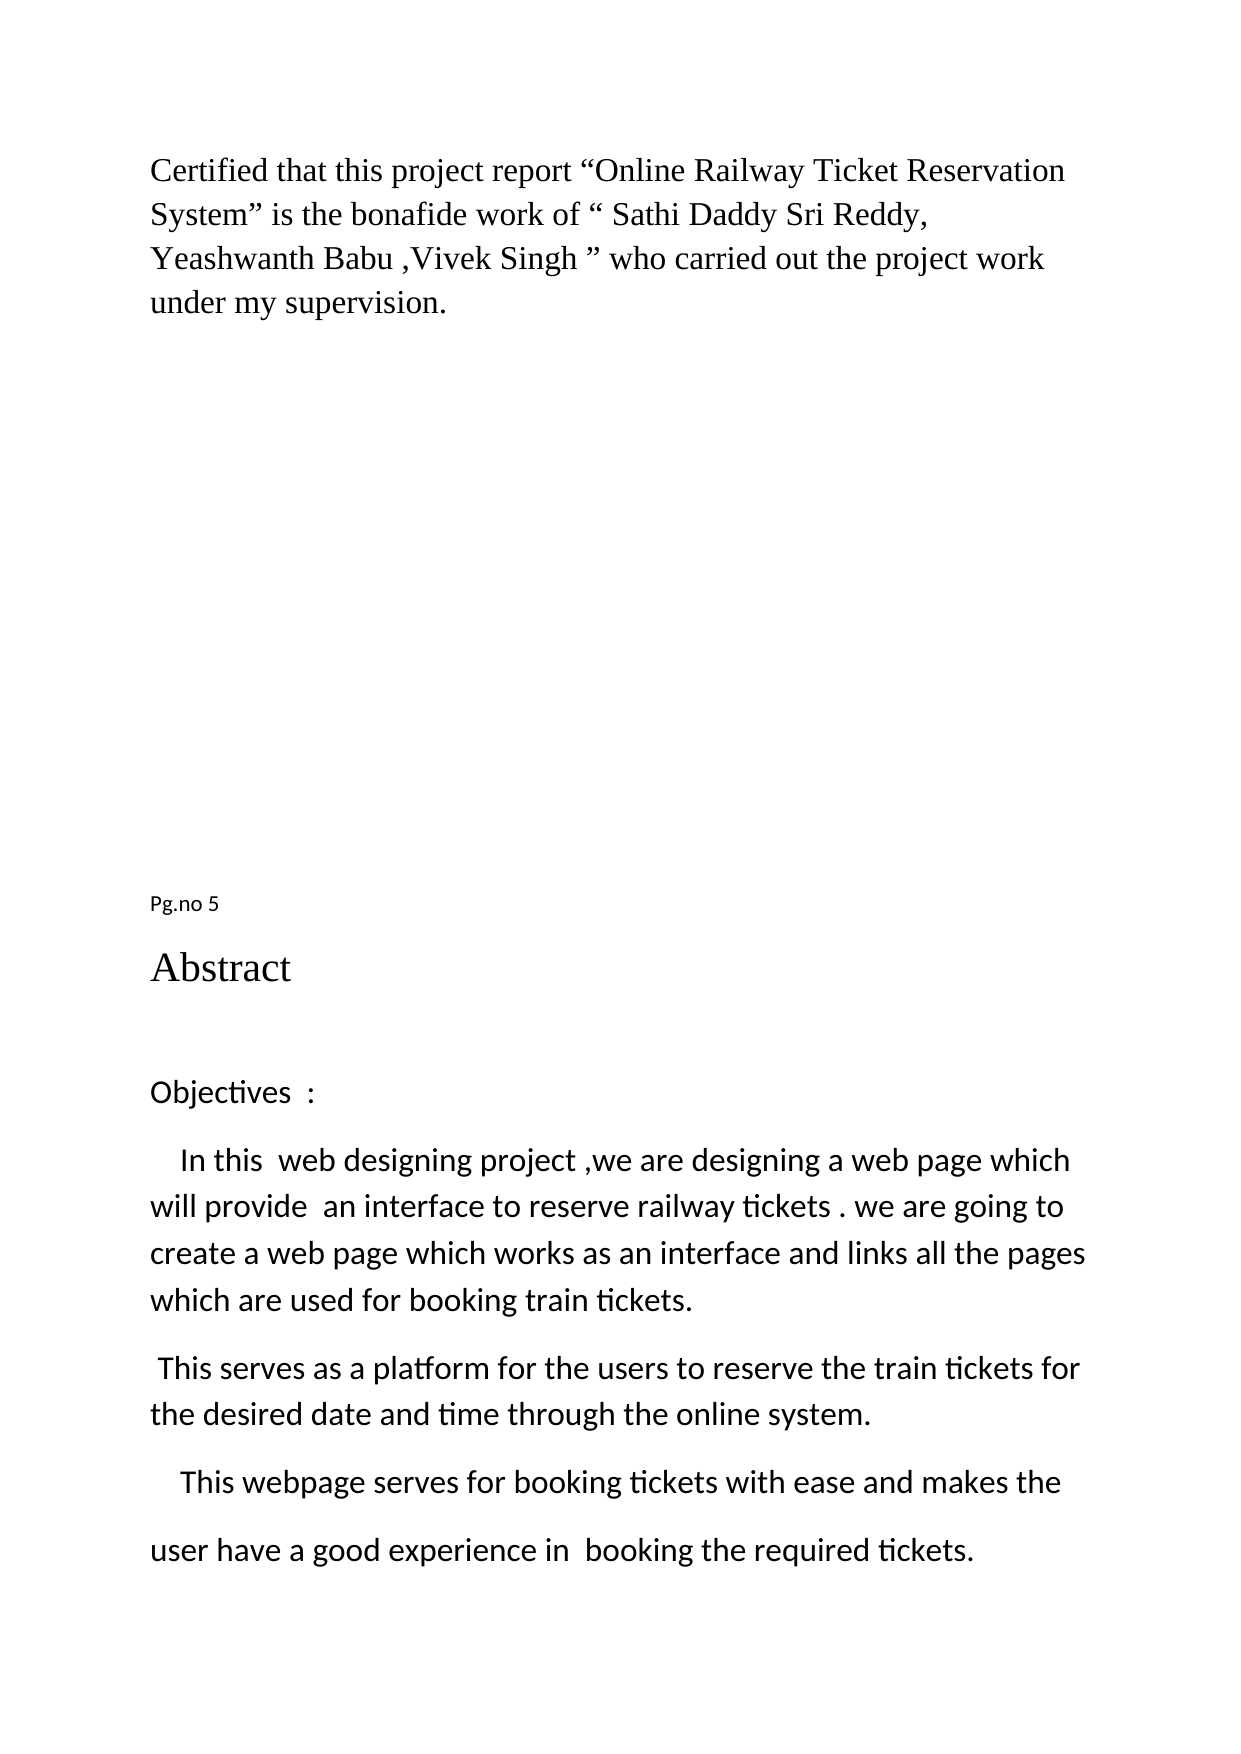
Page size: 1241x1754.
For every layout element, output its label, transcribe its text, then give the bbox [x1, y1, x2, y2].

text In this web designing project ,we are designing a web page which will provide an interface to reserve railway tickets . we are going to create a web page which works as an interface and links all the pages which are used for booking train tickets. [150, 1139, 1090, 1320]
text Pg.no 5 [150, 889, 1090, 917]
text Abstract [150, 942, 1090, 990]
text Certified that this project report “Online Railway Ticket Reservation System” is the bonafide work of “ Sathi Daddy Sri Reddy, Yeashwanth Babu ,Vivek Singh ” who carried out the project work under my supervision. [150, 150, 1090, 321]
text This serves as a platform for the users to reserve the train tickets for the desired date and time through the online system. [150, 1347, 1090, 1434]
text user have a good experience in booking the required tickets. [150, 1529, 1090, 1569]
text Objectives : [150, 1071, 1090, 1112]
text This webpage serves for booking tickets with ease and makes the [150, 1461, 1090, 1502]
